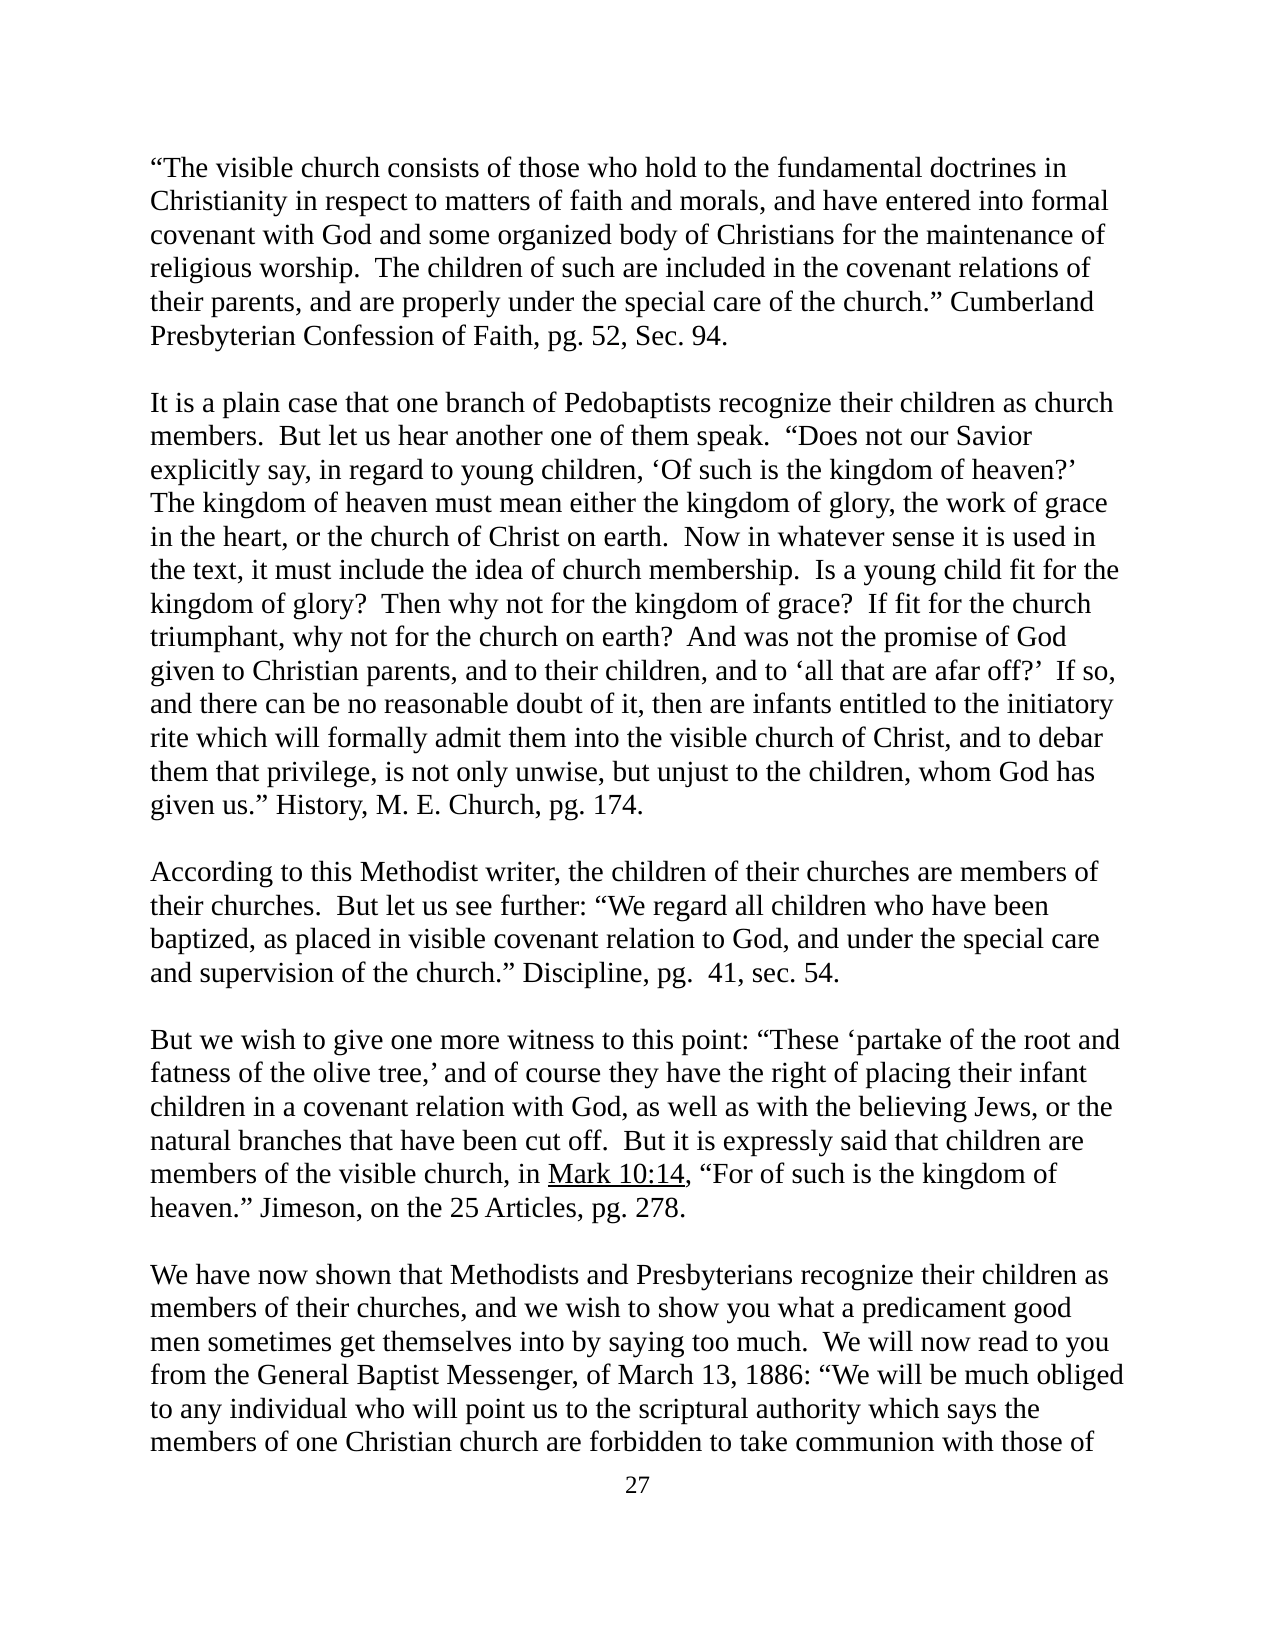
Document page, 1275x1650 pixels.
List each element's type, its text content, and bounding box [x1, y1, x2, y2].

text We have now shown that Methodists and Presbyterians recognize their children as members of their churches, and we wish to show you what a predicament good men sometimes get themselves into by saying too much. We will now read to you from the General Baptist Messenger, of March 13, 1886: “We will be much obliged to any individual who will point us to the scriptural authority which says the members of one Christian church are forbidden to take communion with those of [150, 1257, 1125, 1458]
text “The visible church consists of those who hold to the fundamental doctrines in Christianity in respect to matters of faith and morals, and have entered into formal covenant with God and some organized body of Christians for the maintenance of religious worship. The children of such are included in the covenant relations of their parents, and are properly under the special care of the church.” Cumberland Presbyterian Confession of Faith, pg. 52, Sec. 94. [150, 150, 1125, 351]
text It is a plain case that one branch of Pedobaptists recognize their children as church members. But let us hear another one of them speak. “Does not our Savior explicitly say, in regard to young children, ‘Of such is the kingdom of heaven?’ The kingdom of heaven must mean either the kingdom of glory, the work of grace in the heart, or the church of Christ on earth. Now in whatever sense it is used in the text, it must include the idea of church membership. Is a young child fit for the kingdom of glory? Then why not for the kingdom of grace? If fit for the church triumphant, why not for the church on earth? And was not the promise of God given to Christian parents, and to their children, and to ‘all that are afar off?’ If so, and there can be no reasonable doubt of it, then are infants entitled to the initiatory rite which will formally admit them into the visible church of Christ, and to debar them that privilege, is not only unwise, but unjust to the children, whom God has given us.” History, M. E. Church, pg. 174. [150, 385, 1125, 821]
text According to this Methodist writer, the children of their churches are members of their churches. But let us see further: “We regard all children who have been baptized, as placed in visible covenant relation to God, and under the special care and supervision of the church.” Discipline, pg. 41, sec. 54. [150, 854, 1125, 988]
text But we wish to give one more witness to this point: “These ‘partake of the root and fatness of the olive tree,’ and of course they have the right of placing their infant children in a covenant relation with God, as well as with the believing Jews, or the natural branches that have been cut off. But it is expressly said that children are members of the visible church, in Mark 10:14, “For of such is the kingdom of heaven.” Jimeson, on the 25 Articles, pg. 278. [150, 1022, 1125, 1223]
